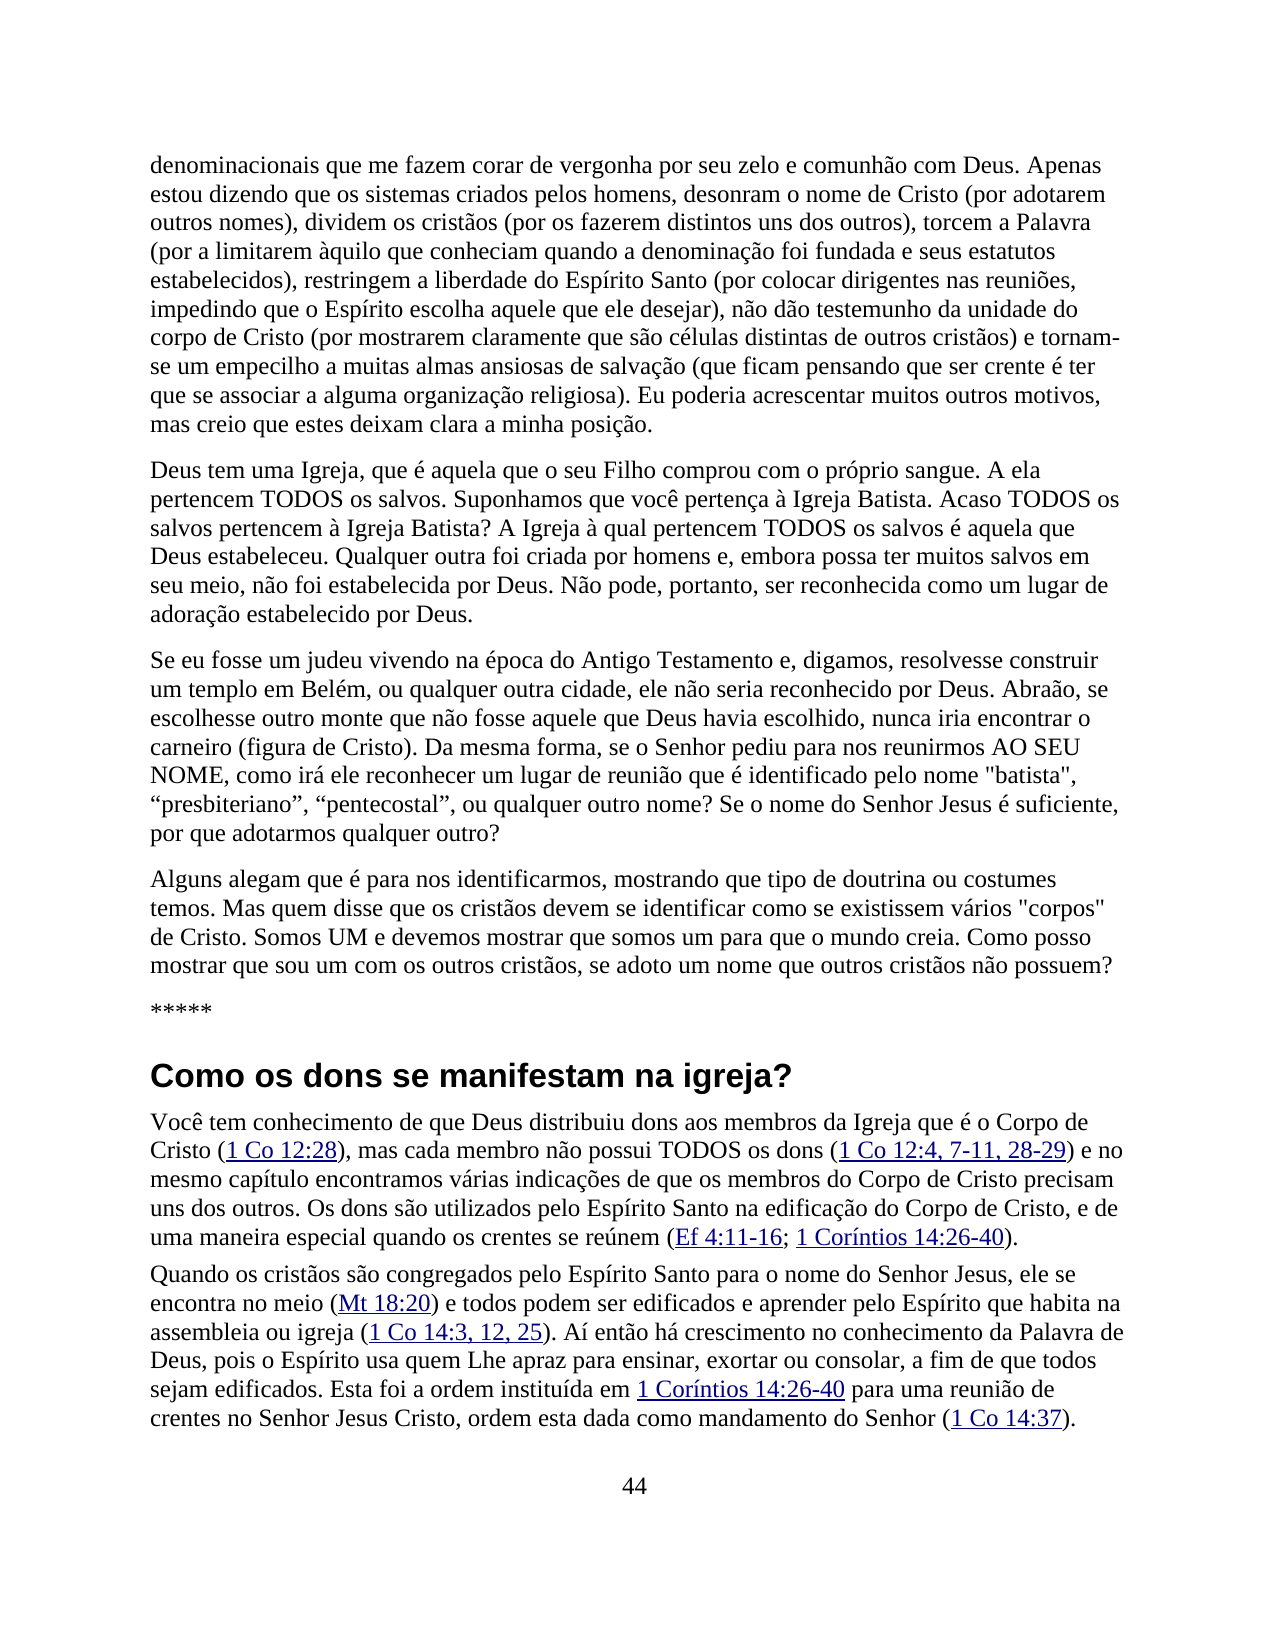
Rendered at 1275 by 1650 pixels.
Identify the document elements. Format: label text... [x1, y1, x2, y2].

text Você tem conhecimento de que Deus distribuiu dons aos membros da Igreja que é o Corpo de Cristo (1 Co 12:28), mas cada membro não possui TODOS os dons (1 Co 12:4, 7-11, 28-29) e no mesmo capítulo encontramos várias indicações de que os membros do Corpo de Cristo precisam uns dos outros. Os dons são utilizados pelo Espírito Santo na edificação do Corpo de Cristo, e de uma maneira especial quando os crentes se reúnem (Ef 4:11-16; 1 Coríntios 14:26-40). [150, 1107, 1125, 1250]
text denominacionais que me fazem corar de vergonha por seu zelo e comunhão com Deus. Apenas estou dizendo que os sistemas criados pelos homens, desonram o nome de Cristo (por adotarem outros nomes), dividem os cristãos (por os fazerem distintos uns dos outros), torcem a Palavra (por a limitarem àquilo que conheciam quando a denominação foi fundada e seus estatutos estabelecidos), restringem a liberdade do Espírito Santo (por colocar dirigentes nas reuniões, impedindo que o Espírito escolha aquele que ele desejar), não dão testemunho da unidade do corpo de Cristo (por mostrarem claramente que são células distintas de outros cristãos) e tornam-se um empecilho a muitas almas ansiosas de salvação (que ficam pensando que ser crente é ter que se associar a alguma organização religiosa). Eu poderia acrescentar muitos outros motivos, mas creio que estes deixam clara a minha posição. [150, 150, 1125, 437]
text Quando os cristãos são congregados pelo Espírito Santo para o nome do Senhor Jesus, ele se encontra no meio (Mt 18:20) e todos podem ser edificados e aprender pelo Espírito que habita na assembleia ou igreja (1 Co 14:3, 12, 25). Aí então há crescimento no conhecimento da Palavra de Deus, pois o Espírito usa quem Lhe apraz para ensinar, exortar ou consolar, a fim de que todos sejam edificados. Esta foi a ordem instituída em 1 Coríntios 14:26-40 para uma reunião de crentes no Senhor Jesus Cristo, ordem esta dada como mandamento do Senhor (1 Co 14:37). [150, 1259, 1125, 1432]
text ***** [150, 997, 1125, 1026]
text Alguns alegam que é para nos identificarmos, mostrando que tipo de doutrina ou costumes temos. Mas quem disse que os cristãos devem se identificar como se existissem vários "corpos" de Cristo. Somos UM e devemos mostrar que somos um para que o mundo creia. Como posso mostrar que sou um com os outros cristãos, se adoto um nome que outros cristãos não possuem? [150, 864, 1125, 979]
text Deus tem uma Igreja, que é aquela que o seu Filho comprou com o próprio sangue. A ela pertencem TODOS os salvos. Suponhamos que você pertença à Igreja Batista. Acaso TODOS os salvos pertencem à Igreja Batista? A Igreja à qual pertencem TODOS os salvos é aquela que Deus estabeleceu. Qualquer outra foi criada por homens e, embora possa ter muitos salvos em seu meio, não foi estabelecida por Deus. Não pode, portanto, ser reconhecida como um lugar de adoração estabelecido por Deus. [150, 455, 1125, 628]
text Se eu fosse um judeu vivendo na época do Antigo Testamento e, digamos, resolvesse construir um templo em Belém, ou qualquer outra cidade, ele não seria reconhecido por Deus. Abraão, se escolhesse outro monte que não fosse aquele que Deus havia escolhido, nunca iria encontrar o carneiro (figura de Cristo). Da mesma forma, se o Senhor pediu para nos reunirmos AO SEU NOME, como irá ele reconhecer um lugar de reunião que é identificado pelo nome "batista", “presbiteriano”, “pentecostal”, ou qualquer outro nome? Se o nome do Senhor Jesus é suficiente, por que adotarmos qualquer outro? [150, 645, 1125, 847]
subtitle Como os dons se manifestam na igreja? [150, 1056, 1125, 1094]
